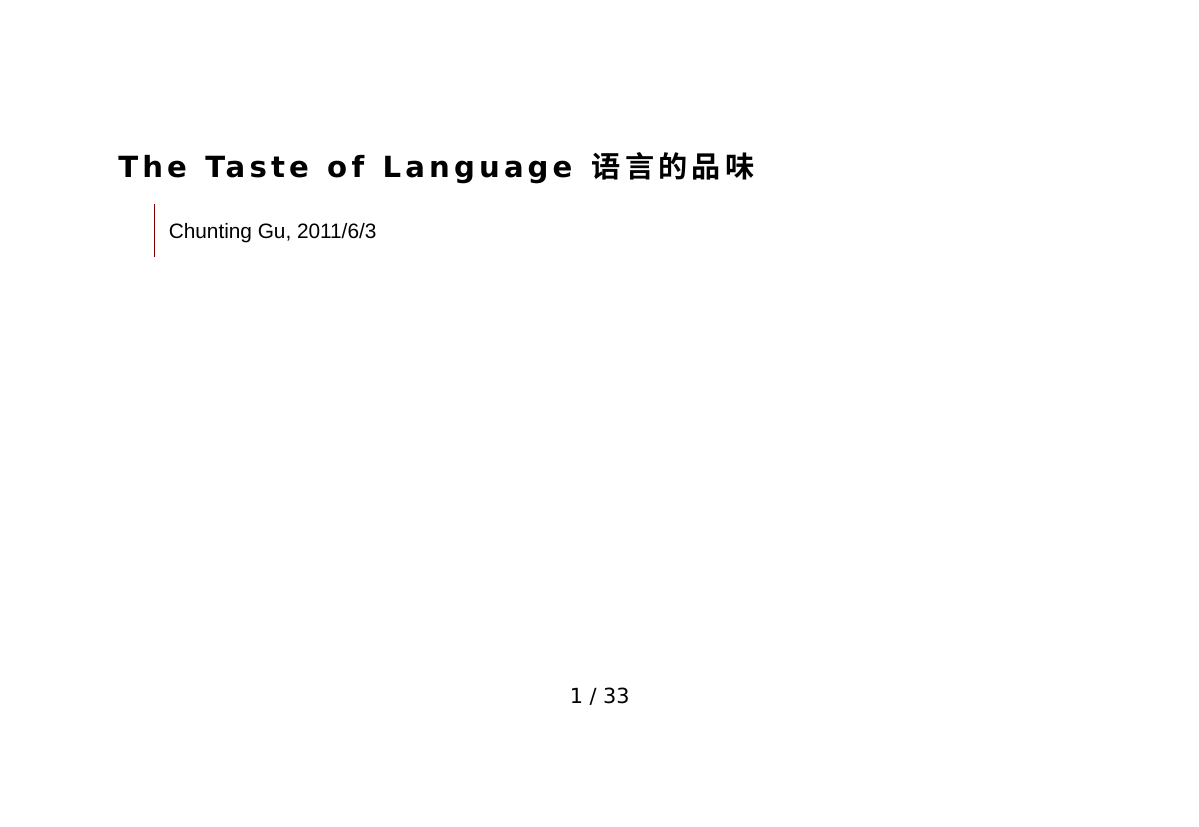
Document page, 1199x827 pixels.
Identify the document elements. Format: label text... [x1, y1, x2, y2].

text Chunting Gu, 2011/6/3 [155, 204, 1081, 257]
title The Taste of Language 语言的品味 [118, 143, 1081, 185]
